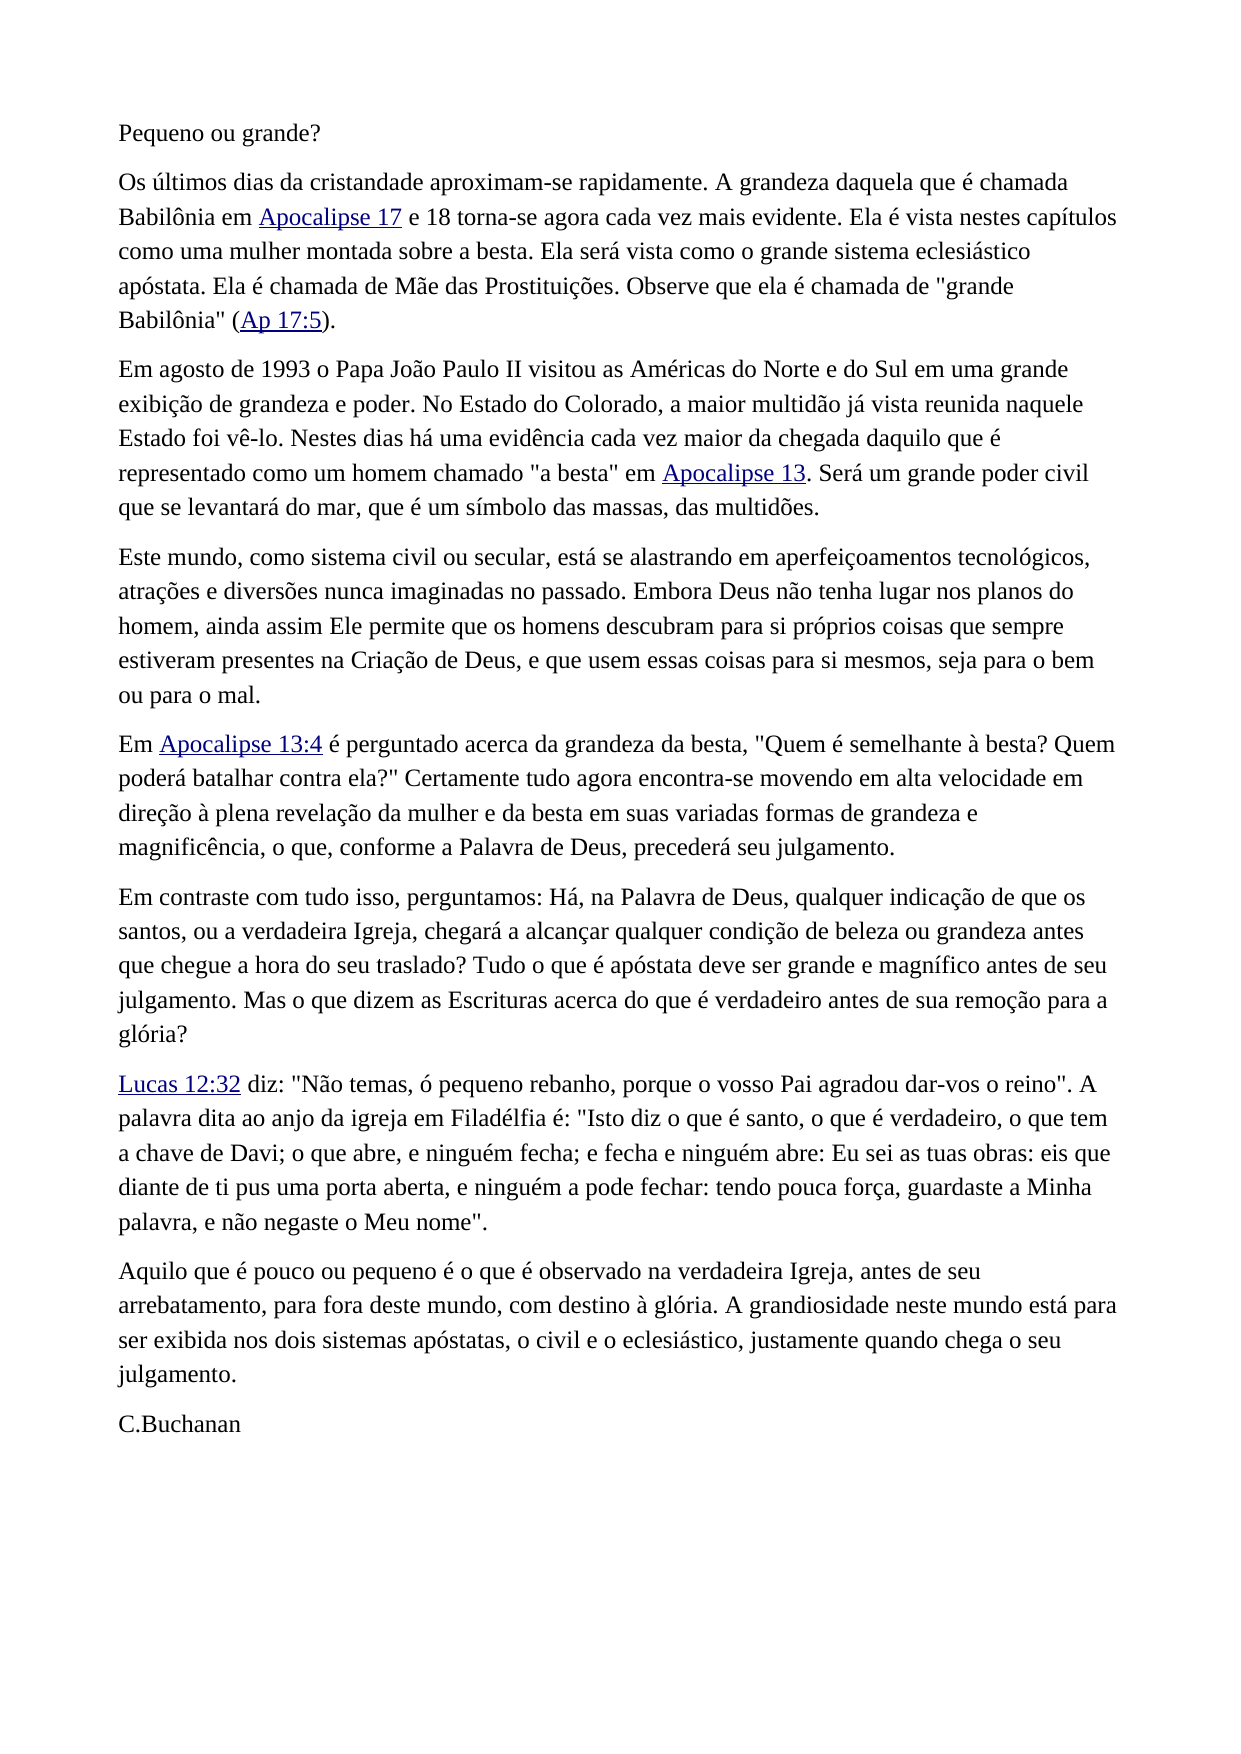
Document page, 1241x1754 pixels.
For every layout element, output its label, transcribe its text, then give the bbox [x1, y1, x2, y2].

text Lucas 12:32 diz: "Não temas, ó pequeno rebanho, porque o vosso Pai agradou dar-vos o reino". A palavra dita ao anjo da igreja em Filadélfia é: "Isto diz o que é santo, o que é verdadeiro, o que tem a chave de Davi; o que abre, e ninguém fecha; e fecha e ninguém abre: Eu sei as tuas obras: eis que diante de ti pus uma porta aberta, e ninguém a pode fechar: tendo pouca força, guardaste a Minha palavra, e não negaste o Meu nome". [118, 1069, 1122, 1236]
text Em contraste com tudo isso, perguntamos: Há, na Palavra de Deus, qualquer indicação de que os santos, ou a verdadeira Igreja, chegará a alcançar qualquer condição de beleza ou grandeza antes que chegue a hora do seu traslado? Tudo o que é apóstata deve ser grande e magnífico antes de seu julgamento. Mas o que dizem as Escrituras acerca do que é verdadeiro antes de sua remoção para a glória? [118, 882, 1122, 1048]
text Os últimos dias da cristandade aproximam-se rapidamente. A grandeza daquela que é chamada Babilônia em Apocalipse 17 e 18 torna-se agora cada vez mais evidente. Ela é vista nestes capítulos como uma mulher montada sobre a besta. Ela será vista como o grande sistema eclesiástico apóstata. Ela é chamada de Mãe das Prostituições. Observe que ela é chamada de "grande Babilônia" (Ap 17:5). [118, 167, 1122, 334]
text Este mundo, como sistema civil ou secular, está se alastrando em aperfeiçoamentos tecnológicos, atrações e diversões nunca imaginadas no passado. Embora Deus não tenha lugar nos planos do homem, ainda assim Ele permite que os homens descubram para si próprios coisas que sempre estiveram presentes na Criação de Deus, e que usem essas coisas para si mesmos, seja para o bem ou para o mal. [118, 542, 1122, 708]
text C.Buchanan [118, 1409, 1122, 1437]
text Aquilo que é pouco ou pequeno é o que é observado na verdadeira Igreja, antes de seu arrebatamento, para fora deste mundo, com destino à glória. A grandiosidade neste mundo está para ser exibida nos dois sistemas apóstatas, o civil e o eclesiástico, justamente quando chega o seu julgamento. [118, 1256, 1122, 1388]
text Em agosto de 1993 o Papa João Paulo II visitou as Américas do Norte e do Sul em uma grande exibição de grandeza e poder. No Estado do Colorado, a maior multidão já vista reunida naquele Estado foi vê-lo. Nestes dias há uma evidência cada vez maior da chegada daquilo que é representado como um homem chamado "a besta" em Apocalipse 13. Será um grande poder civil que se levantará do mar, que é um símbolo das massas, das multidões. [118, 354, 1122, 521]
text Em Apocalipse 13:4 é perguntado acerca da grandeza da besta, "Quem é semelhante à besta? Quem poderá batalhar contra ela?" Certamente tudo agora encontra-se movendo em alta velocidade em direção à plena revelação da mulher e da besta em suas variadas formas de grandeza e magnificência, o que, conforme a Palavra de Deus, precederá seu julgamento. [118, 729, 1122, 861]
text Pequeno ou grande? [118, 118, 1122, 147]
